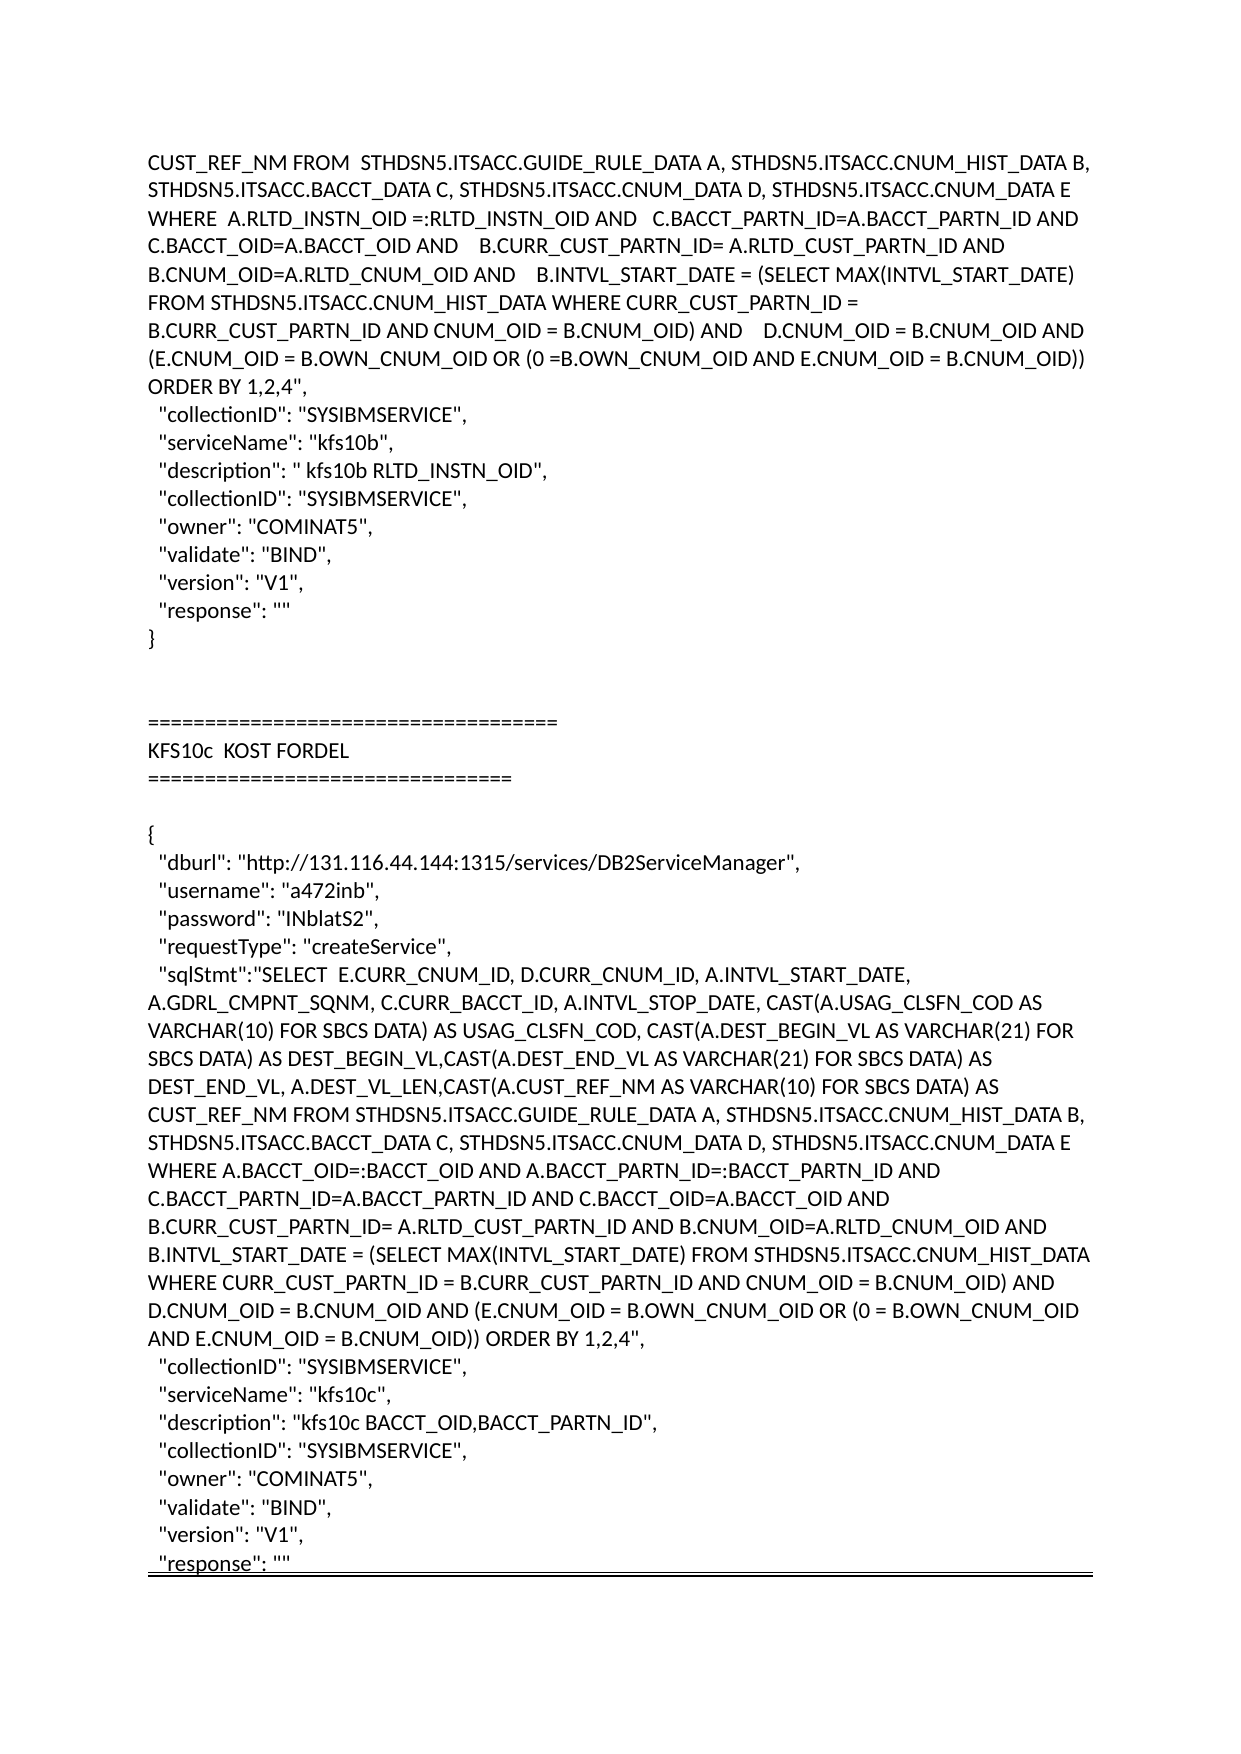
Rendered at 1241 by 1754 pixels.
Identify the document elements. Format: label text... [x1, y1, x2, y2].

text "collectionID": "SYSIBMSERVICE", [148, 1352, 1093, 1381]
text } [148, 624, 1093, 652]
text "username": "a472inb", [148, 876, 1093, 904]
text "serviceName": "kfs10b", [148, 428, 1093, 456]
text "version": "V1", [148, 568, 1093, 596]
text "description": " kfs10b RLTD_INSTN_OID", [148, 456, 1093, 484]
text "description": "kfs10c BACCT_OID,BACCT_PARTN_ID", [148, 1408, 1093, 1437]
text "owner": "COMINAT5", [148, 512, 1093, 540]
text "requestType": "createService", [148, 932, 1093, 960]
text "serviceName": "kfs10c", [148, 1381, 1093, 1408]
text "password": "INblatS2", [148, 904, 1093, 932]
text "validate": "BIND", [148, 1493, 1093, 1521]
text "response": "" [148, 596, 1093, 624]
text { [148, 820, 1093, 848]
text "response": "" [148, 1549, 1093, 1572]
text KFS10c KOST FORDEL [148, 736, 1093, 764]
text "version": "V1", [148, 1521, 1093, 1549]
text "collectionID": "SYSIBMSERVICE", [148, 484, 1093, 512]
text "dburl": "http://131.116.44.144:1315/services/DB2ServiceManager", [148, 848, 1093, 876]
text CUST_REF_NM FROM STHDSN5.ITSACC.GUIDE_RULE_DATA A, STHDSN5.ITSACC.CNUM_HIST_DATA B, STHDSN5.ITSACC.BACCT_DATA C, STHDSN5.ITSACC.CNUM_DATA D, STHDSN5.ITSACC.CNUM_DATA E WHERE A.RLTD_INSTN_OID =:RLTD_INSTN_OID AND C.BACCT_PARTN_ID=A.BACCT_PARTN_ID AND C.BACCT_OID=A.BACCT_OID AND B.CURR_CUST_PARTN_ID= A.RLTD_CUST_PARTN_ID AND B.CNUM_OID=A.RLTD_CNUM_OID AND B.INTVL_START_DATE = (SELECT MAX(INTVL_START_DATE) FROM STHDSN5.ITSACC.CNUM_HIST_DATA WHERE CURR_CUST_PARTN_ID = B.CURR_CUST_PARTN_ID AND CNUM_OID = B.CNUM_OID) AND D.CNUM_OID = B.CNUM_OID AND (E.CNUM_OID = B.OWN_CNUM_OID OR (0 =B.OWN_CNUM_OID AND E.CNUM_OID = B.CNUM_OID)) ORDER BY 1,2,4", [148, 148, 1093, 400]
text "validate": "BIND", [148, 540, 1093, 568]
text "collectionID": "SYSIBMSERVICE", [148, 1437, 1093, 1464]
text ================================ [148, 764, 1093, 792]
text "owner": "COMINAT5", [148, 1464, 1093, 1493]
text "sqlStmt":"SELECT E.CURR_CNUM_ID, D.CURR_CNUM_ID, A.INTVL_START_DATE, A.GDRL_CMPNT_SQNM, C.CURR_BACCT_ID, A.INTVL_STOP_DATE, CAST(A.USAG_CLSFN_COD AS VARCHAR(10) FOR SBCS DATA) AS USAG_CLSFN_COD, CAST(A.DEST_BEGIN_VL AS VARCHAR(21) FOR SBCS DATA) AS DEST_BEGIN_VL,CAST(A.DEST_END_VL AS VARCHAR(21) FOR SBCS DATA) AS DEST_END_VL, A.DEST_VL_LEN,CAST(A.CUST_REF_NM AS VARCHAR(10) FOR SBCS DATA) AS CUST_REF_NM FROM STHDSN5.ITSACC.GUIDE_RULE_DATA A, STHDSN5.ITSACC.CNUM_HIST_DATA B, STHDSN5.ITSACC.BACCT_DATA C, STHDSN5.ITSACC.CNUM_DATA D, STHDSN5.ITSACC.CNUM_DATA E WHERE A.BACCT_OID=:BACCT_OID AND A.BACCT_PARTN_ID=:BACCT_PARTN_ID AND C.BACCT_PARTN_ID=A.BACCT_PARTN_ID AND C.BACCT_OID=A.BACCT_OID AND B.CURR_CUST_PARTN_ID= A.RLTD_CUST_PARTN_ID AND B.CNUM_OID=A.RLTD_CNUM_OID AND B.INTVL_START_DATE = (SELECT MAX(INTVL_START_DATE) FROM STHDSN5.ITSACC.CNUM_HIST_DATA WHERE CURR_CUST_PARTN_ID = B.CURR_CUST_PARTN_ID AND CNUM_OID = B.CNUM_OID) AND D.CNUM_OID = B.CNUM_OID AND (E.CNUM_OID = B.OWN_CNUM_OID OR (0 = B.OWN_CNUM_OID AND E.CNUM_OID = B.CNUM_OID)) ORDER BY 1,2,4", [148, 960, 1093, 1352]
text "collectionID": "SYSIBMSERVICE", [148, 400, 1093, 428]
text ==================================== [148, 708, 1093, 736]
